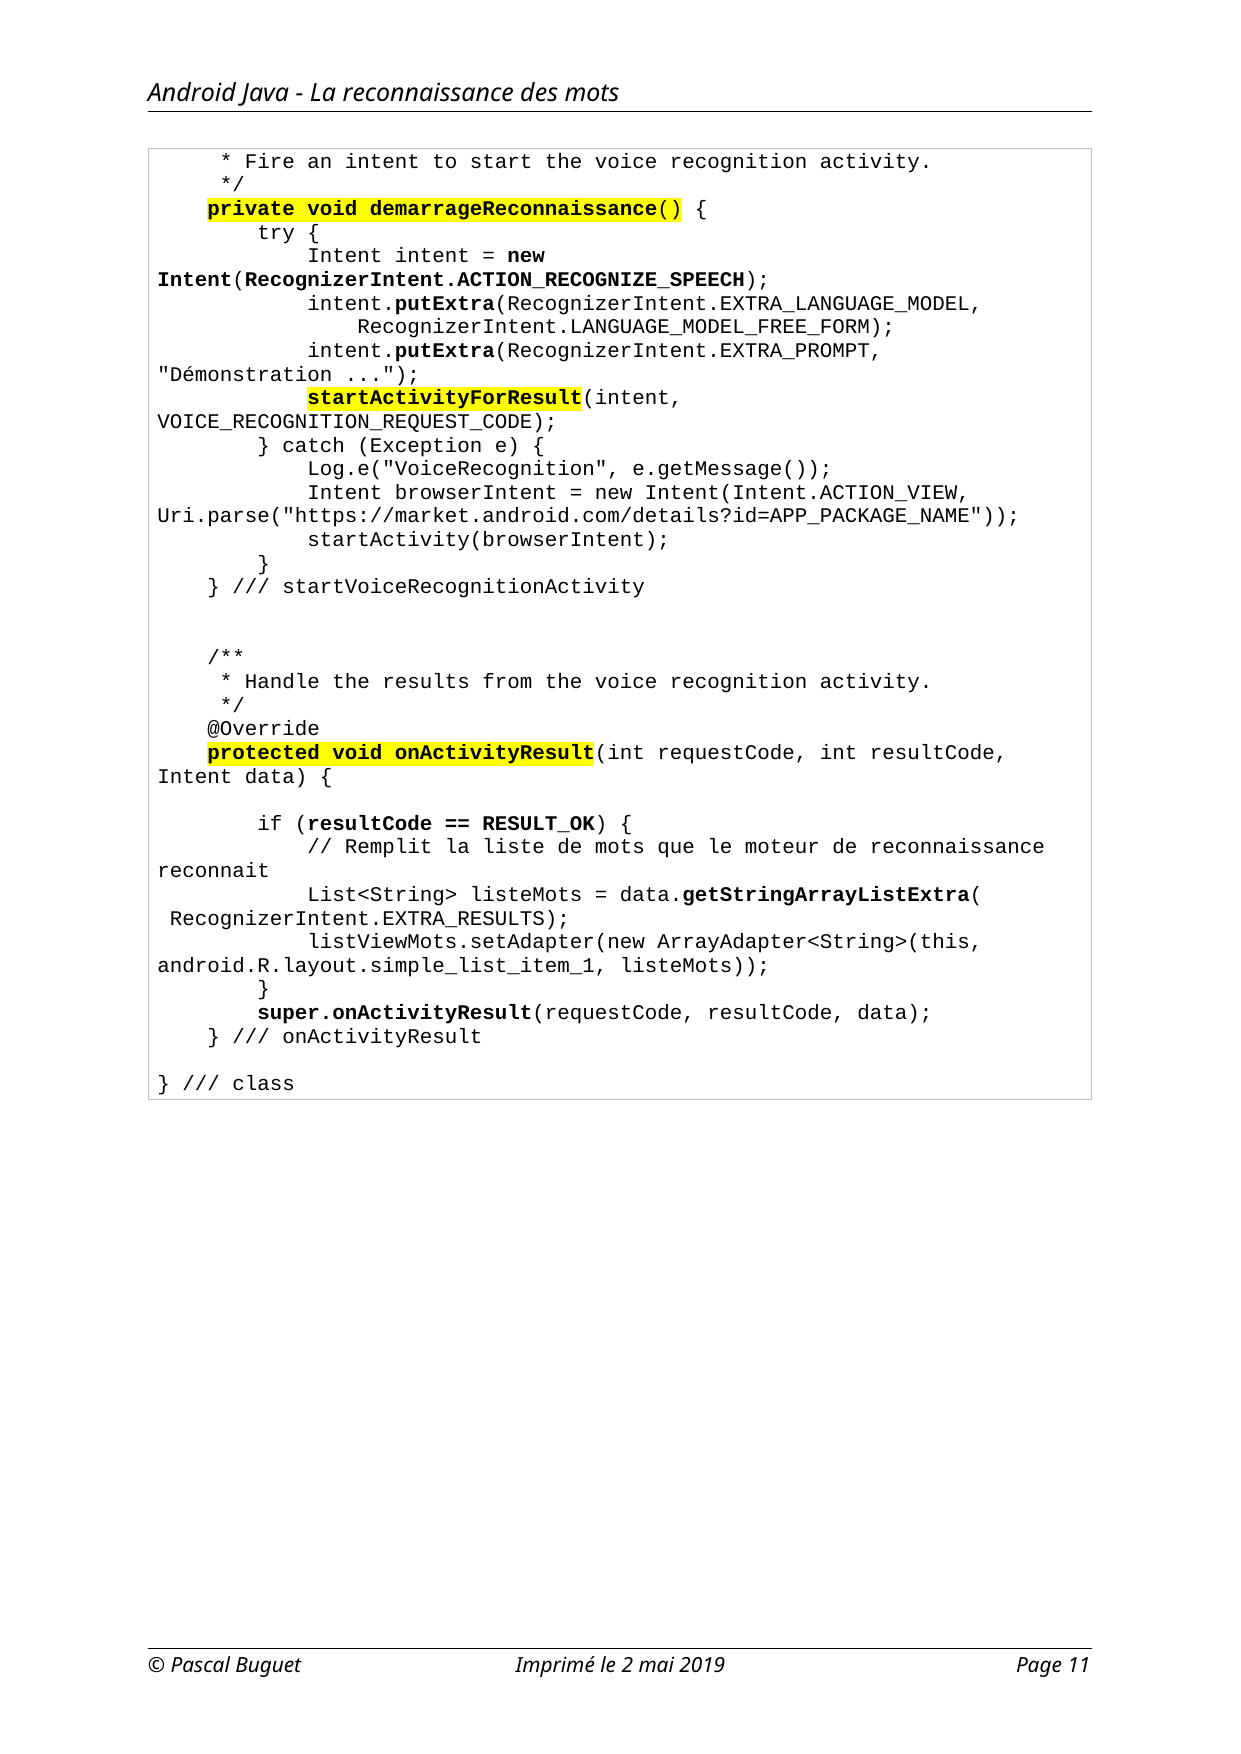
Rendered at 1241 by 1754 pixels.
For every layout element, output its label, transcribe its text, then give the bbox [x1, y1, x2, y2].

text */ [149, 692, 1091, 715]
text @Override [149, 715, 1091, 739]
text RecognizerIntent.EXTRA_RESULTS); [149, 904, 1091, 928]
text } [149, 975, 1091, 999]
text intent.putExtra(RecognizerIntent.EXTRA_PROMPT, "Démonstration ..."); [149, 337, 1091, 384]
text intent.putExtra(RecognizerIntent.EXTRA_LANGUAGE_MODEL, [149, 289, 1091, 313]
text * Handle the results from the voice recognition activity. [149, 668, 1091, 692]
text RecognizerIntent.LANGUAGE_MODEL_FREE_FORM); [149, 313, 1091, 337]
text if (resultCode == RESULT_OK) { [149, 810, 1091, 833]
text Intent browserIntent = new Intent(Intent.ACTION_VIEW, Uri.parse("https://market.android.com/details?id=APP_PACKAGE_NAME")); [149, 479, 1091, 526]
text } /// onActivityResult [149, 1023, 1091, 1046]
text } [149, 550, 1091, 573]
text } /// startVoiceRecognitionActivity [149, 573, 1091, 597]
text listViewMots.setAdapter(new ArrayAdapter<String>(this, android.R.layout.simple_list_item_1, listeMots)); [149, 928, 1091, 975]
text startActivityForResult(intent, VOICE_RECOGNITION_REQUEST_CODE); [149, 384, 1091, 431]
text // Remplit la liste de mots que le moteur de reconnaissance reconnait [149, 833, 1091, 881]
text */ [149, 171, 1091, 195]
text try { [149, 219, 1091, 242]
text } /// class [149, 1070, 1091, 1099]
text Intent intent = new Intent(RecognizerIntent.ACTION_RECOGNIZE_SPEECH); [149, 242, 1091, 289]
text private void demarrageReconnaissance() { [149, 195, 1091, 219]
text /** [149, 644, 1091, 668]
text List<String> listeMots = data.getStringArrayListExtra( [149, 881, 1091, 904]
text * Fire an intent to start the voice recognition activity. [149, 149, 1091, 171]
text startActivity(browserIntent); [149, 526, 1091, 550]
text Log.e("VoiceRecognition", e.getMessage()); [149, 455, 1091, 479]
text } catch (Exception e) { [149, 431, 1091, 455]
text super.onActivityResult(requestCode, resultCode, data); [149, 999, 1091, 1023]
text protected void onActivityResult(int requestCode, int resultCode, Intent data) { [149, 739, 1091, 786]
